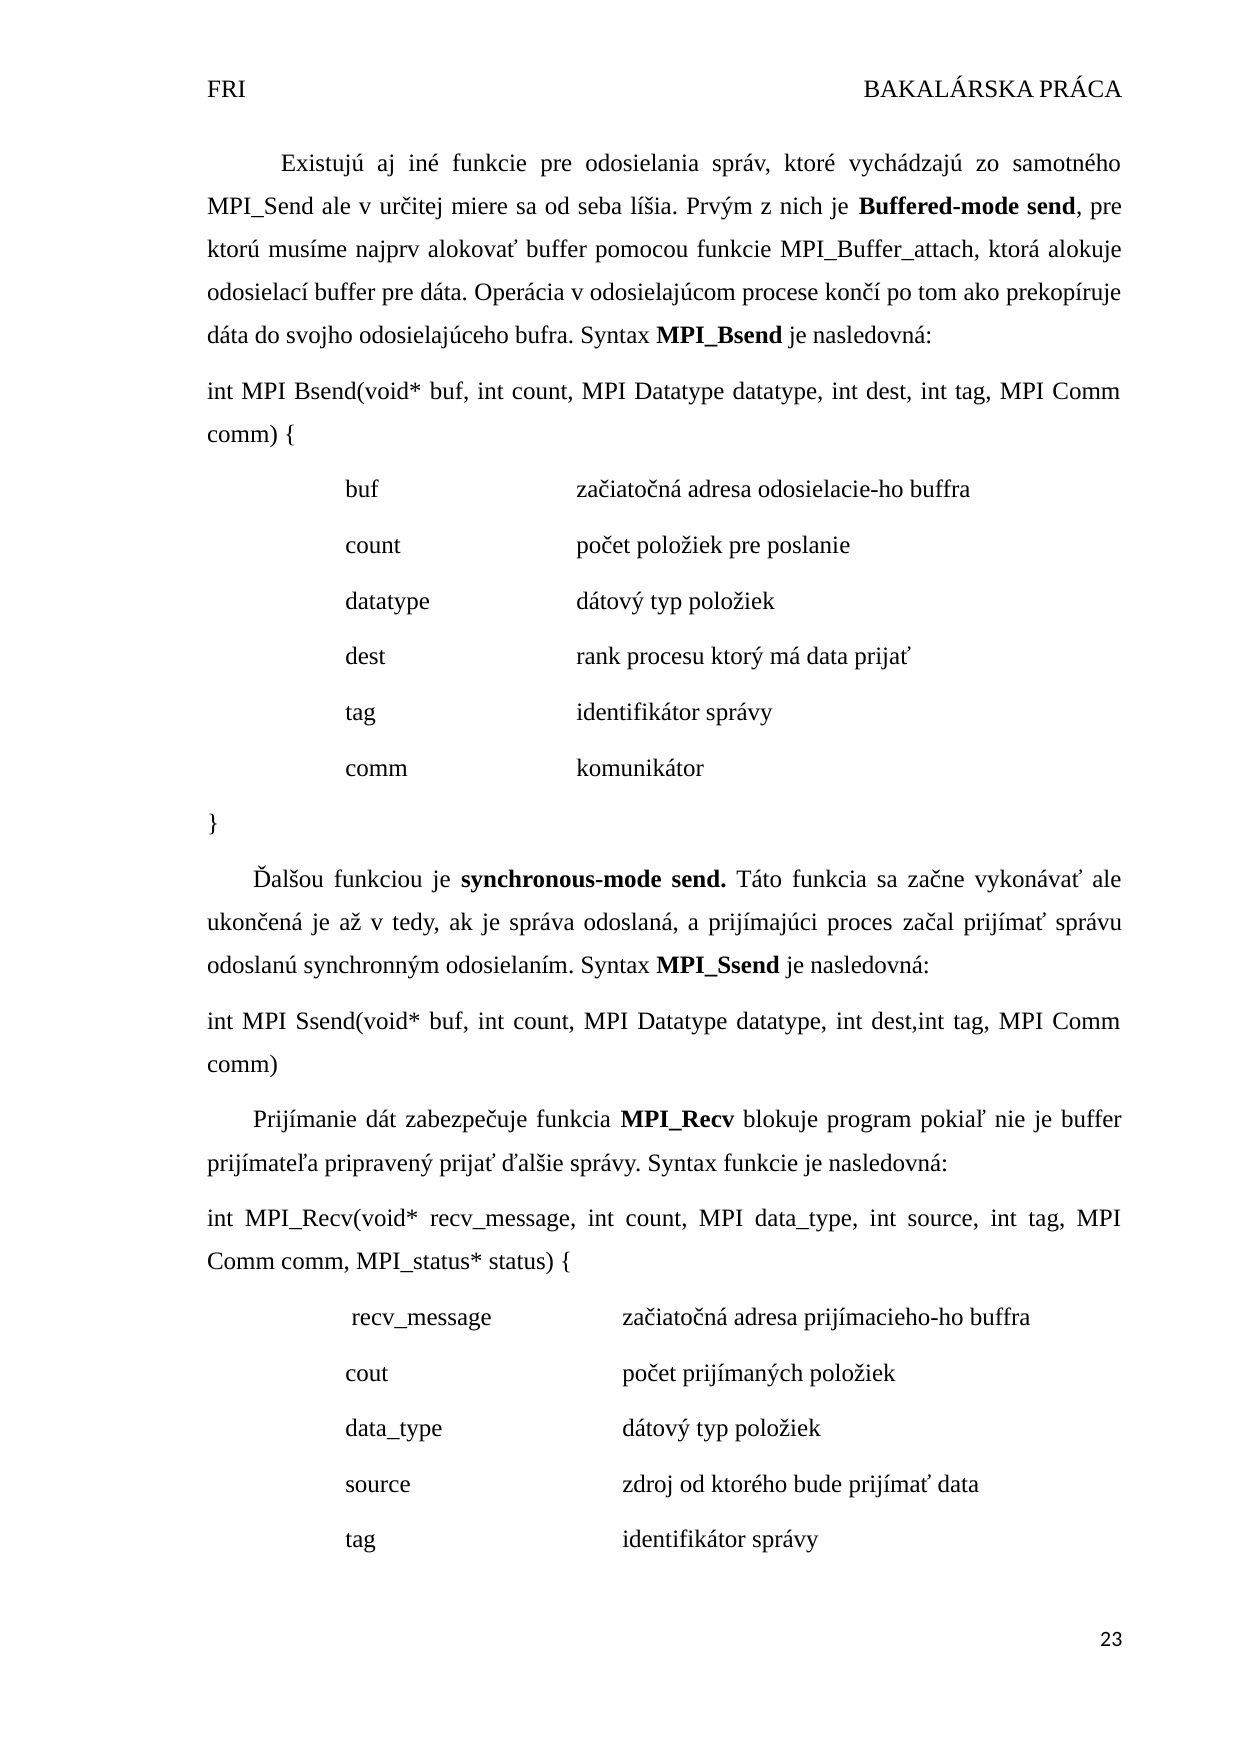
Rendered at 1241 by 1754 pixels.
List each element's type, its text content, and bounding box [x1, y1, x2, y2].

text buf začiatočná adresa odosielacie-ho buffra [207, 474, 1122, 503]
text data_type dátový typ položiek [207, 1413, 1122, 1442]
text int MPI_Recv(void* recv_message, int count, MPI data_type, int source, int tag, MPI Comm comm, MPI_status* status) { [207, 1203, 1122, 1275]
text tag identifikátor správy [207, 697, 1122, 726]
text tag identifikátor správy [207, 1524, 1122, 1553]
text int MPI Ssend(void* buf, int count, MPI Datatype datatype, int dest,int tag, MPI Comm comm) [207, 1006, 1122, 1078]
text int MPI Bsend(void* buf, int count, MPI Datatype datatype, int dest, int tag, MPI Comm comm) { [207, 376, 1122, 448]
text dest rank procesu ktorý má data prijať [207, 641, 1122, 670]
text cout počet prijímaných položiek [207, 1358, 1122, 1386]
text Existujú aj iné funkcie pre odosielania správ, ktoré vychádzajú zo samotného MPI_Send ale v určitej miere sa od seba líšia. Prvým z nich je Buffered-mode send, pre ktorú musíme najprv alokovať buffer pomocou funkcie MPI_Buffer_attach, ktorá alokuje odosielací buffer pre dáta. Operácia v odosielajúcom procese končí po tom ako prekopíruje dáta do svojho odosielajúceho bufra. Syntax MPI_Bsend je nasledovná: [207, 148, 1122, 349]
text } [207, 808, 1122, 837]
text count počet položiek pre poslanie [207, 530, 1122, 559]
text recv_message začiatočná adresa prijímacieho-ho buffra [207, 1302, 1122, 1331]
text Prijímanie dát zabezpečuje funkcia MPI_Recv blokuje program pokiaľ nie je buffer prijímateľa pripravený prijať ďalšie správy. Syntax funkcie je nasledovná: [207, 1104, 1122, 1176]
text Ďalšou funkciou je synchronous-mode send. Táto funkcia sa začne vykonávať ale ukončená je až v tedy, ak je správa odoslaná, a prijímajúci proces začal prijímať správu odoslanú synchronným odosielaním. Syntax MPI_Ssend je nasledovná: [207, 864, 1122, 979]
text datatype dátový typ položiek [207, 586, 1122, 614]
text source zdroj od ktorého bude prijímať data [207, 1469, 1122, 1498]
text comm komunikátor [207, 753, 1122, 781]
